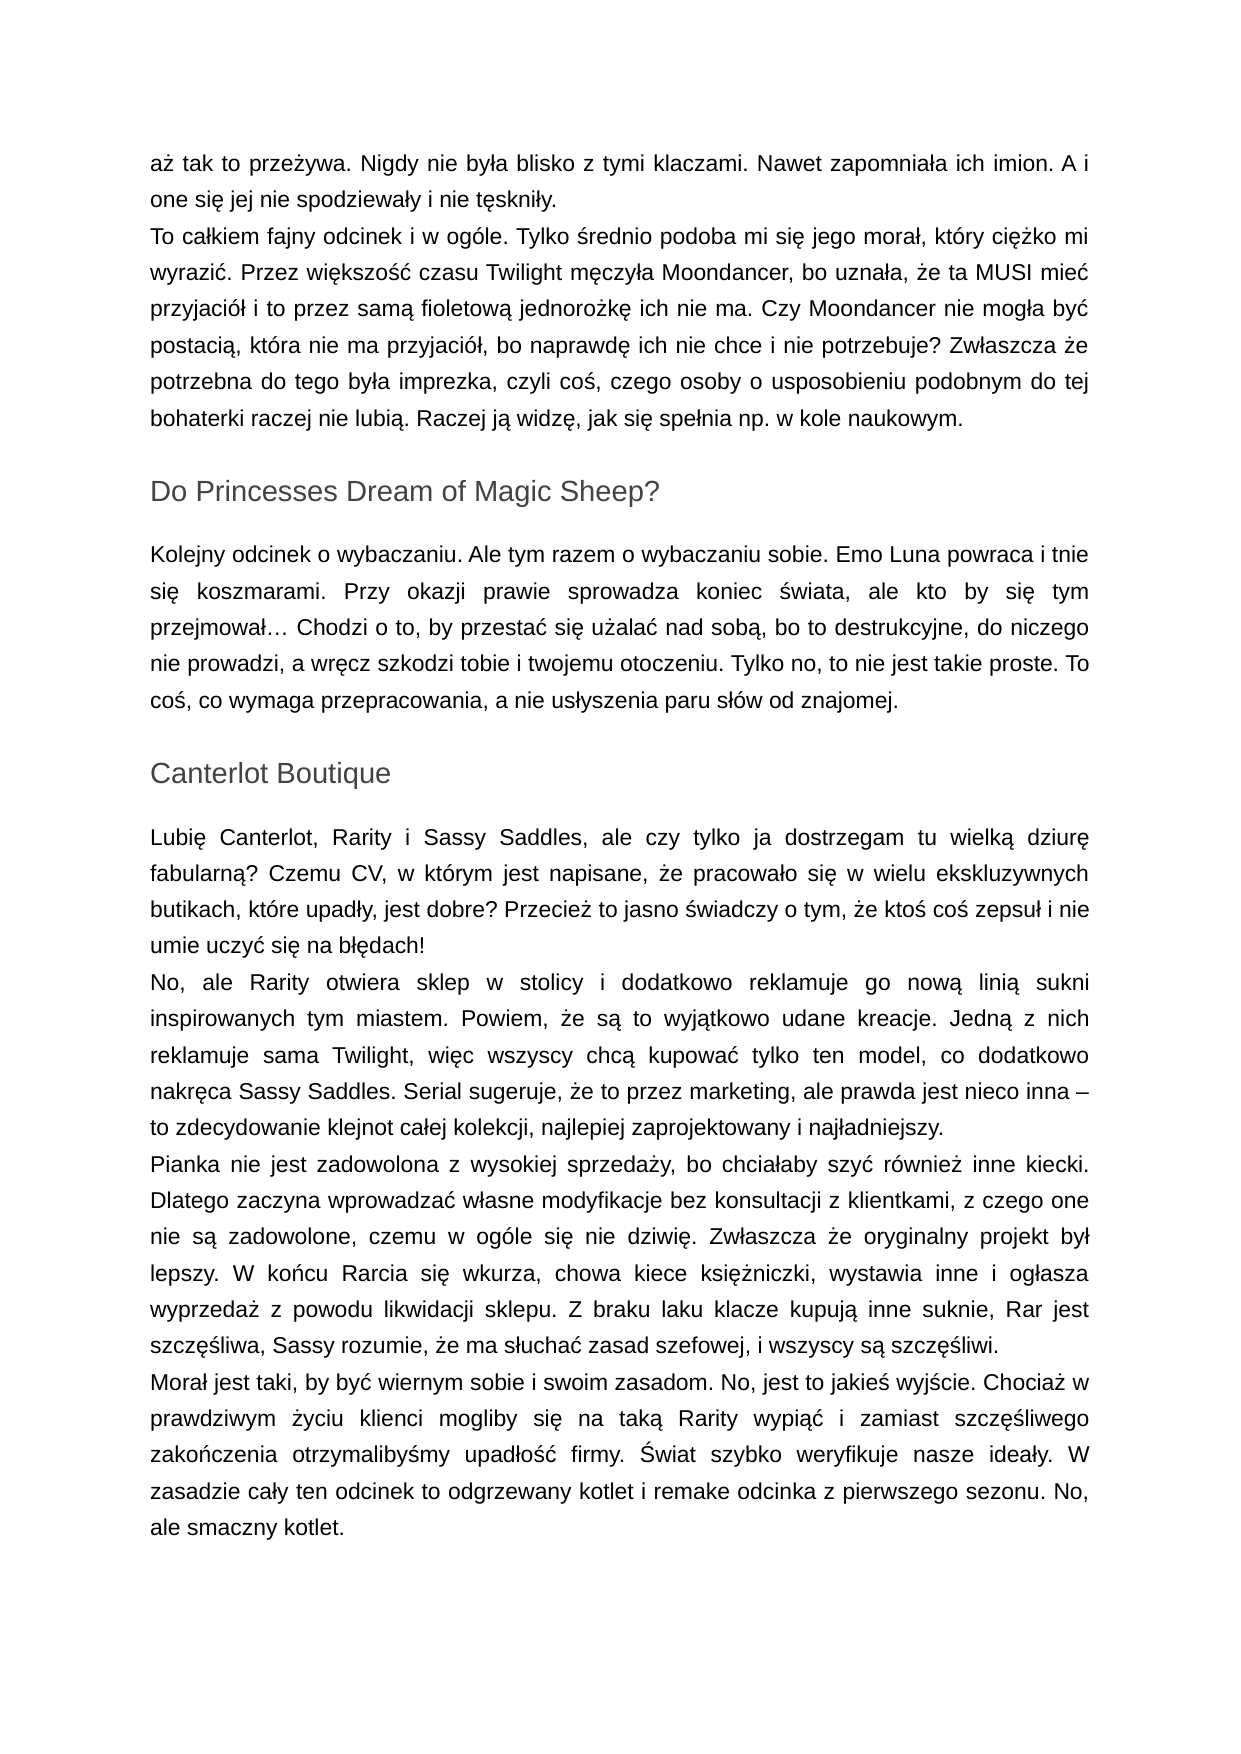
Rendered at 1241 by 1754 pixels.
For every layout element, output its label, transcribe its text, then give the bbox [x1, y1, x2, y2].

text Kolejny odcinek o wybaczaniu. Ale tym razem o wybaczaniu sobie. Emo Luna powraca i tnie się koszmarami. Przy okazji prawie sprowadza koniec świata, ale kto by się tym przejmował… Chodzi o to, by przestać się użalać nad sobą, bo to destrukcyjne, do niczego nie prowadzi, a wręcz szkodzi tobie i twojemu otoczeniu. Tylko no, to nie jest takie proste. To coś, co wymaga przepracowania, a nie usłyszenia paru słów od znajomej. [150, 541, 1090, 713]
text Pianka nie jest zadowolona z wysokiej sprzedaży, bo chciałaby szyć również inne kiecki. Dlatego zaczyna wprowadzać własne modyfikacje bez konsultacji z klientkami, z czego one nie są zadowolone, czemu w ogóle się nie dziwię. Zwłaszcza że oryginalny projekt był lepszy. W końcu Rarcia się wkurza, chowa kiece księżniczki, wystawia inne i ogłasza wyprzedaż z powodu likwidacji sklepu. Z braku laku klacze kupują inne suknie, Rar jest szczęśliwa, Sassy rozumie, że ma słuchać zasad szefowej, i wszyscy są szczęśliwi. [150, 1151, 1090, 1359]
text aż tak to przeżywa. Nigdy nie była blisko z tymi klaczami. Nawet zapomniała ich imion. A i one się jej nie spodziewały i nie tęskniły. [150, 150, 1090, 213]
text Lubię Canterlot, Rarity i Sassy Saddles, ale czy tylko ja dostrzegam tu wielką dziurę fabularną? Czemu CV, w którym jest napisane, że pracowało się w wielu ekskluzywnych butikach, które upadły, jest dobre? Przecież to jasno świadczy o tym, że ktoś coś zepsuł i nie umie uczyć się na błędach! [150, 823, 1090, 959]
text Morał jest taki, by być wiernym sobie i swoim zasadom. No, jest to jakieś wyjście. Chociaż w prawdziwym życiu klienci mogliby się na taką Rarity wypiąć i zamiast szczęśliwego zakończenia otrzymalibyśmy upadłość firmy. Świat szybko weryfikuje nasze ideały. W zasadzie cały ten odcinek to odgrzewany kotlet i remake odcinka z pierwszego sezonu. No, ale smaczny kotlet. [150, 1369, 1090, 1541]
text No, ale Rarity otwiera sklep w stolicy i dodatkowo reklamuje go nową linią sukni inspirowanych tym miastem. Powiem, że są to wyjątkowo udane kreacje. Jedną z nich reklamuje sama Twilight, więc wszyscy chcą kupować tylko ten model, co dodatkowo nakręca Sassy Saddles. Serial sugeruje, że to przez marketing, ale prawda jest nieco inna – to zdecydowanie klejnot całej kolekcji, najlepiej zaprojektowany i najładniejszy. [150, 969, 1090, 1141]
subtitle Do Princesses Dream of Magic Sheep? [150, 474, 1090, 508]
text To całkiem fajny odcinek i w ogóle. Tylko średnio podoba mi się jego morał, który ciężko mi wyrazić. Przez większość czasu Twilight męczyła Moondancer, bo uznała, że ta MUSI mieć przyjaciół i to przez samą fioletową jednorożkę ich nie ma. Czy Moondancer nie mogła być postacią, która nie ma przyjaciół, bo naprawdę ich nie chce i nie potrzebuje? Zwłaszcza że potrzebna do tego była imprezka, czyli coś, czego osoby o usposobieniu podobnym do tej bohaterki raczej nie lubią. Raczej ją widzę, jak się spełnia np. w kole naukowym. [150, 223, 1090, 431]
subtitle Canterlot Boutique [150, 756, 1090, 790]
